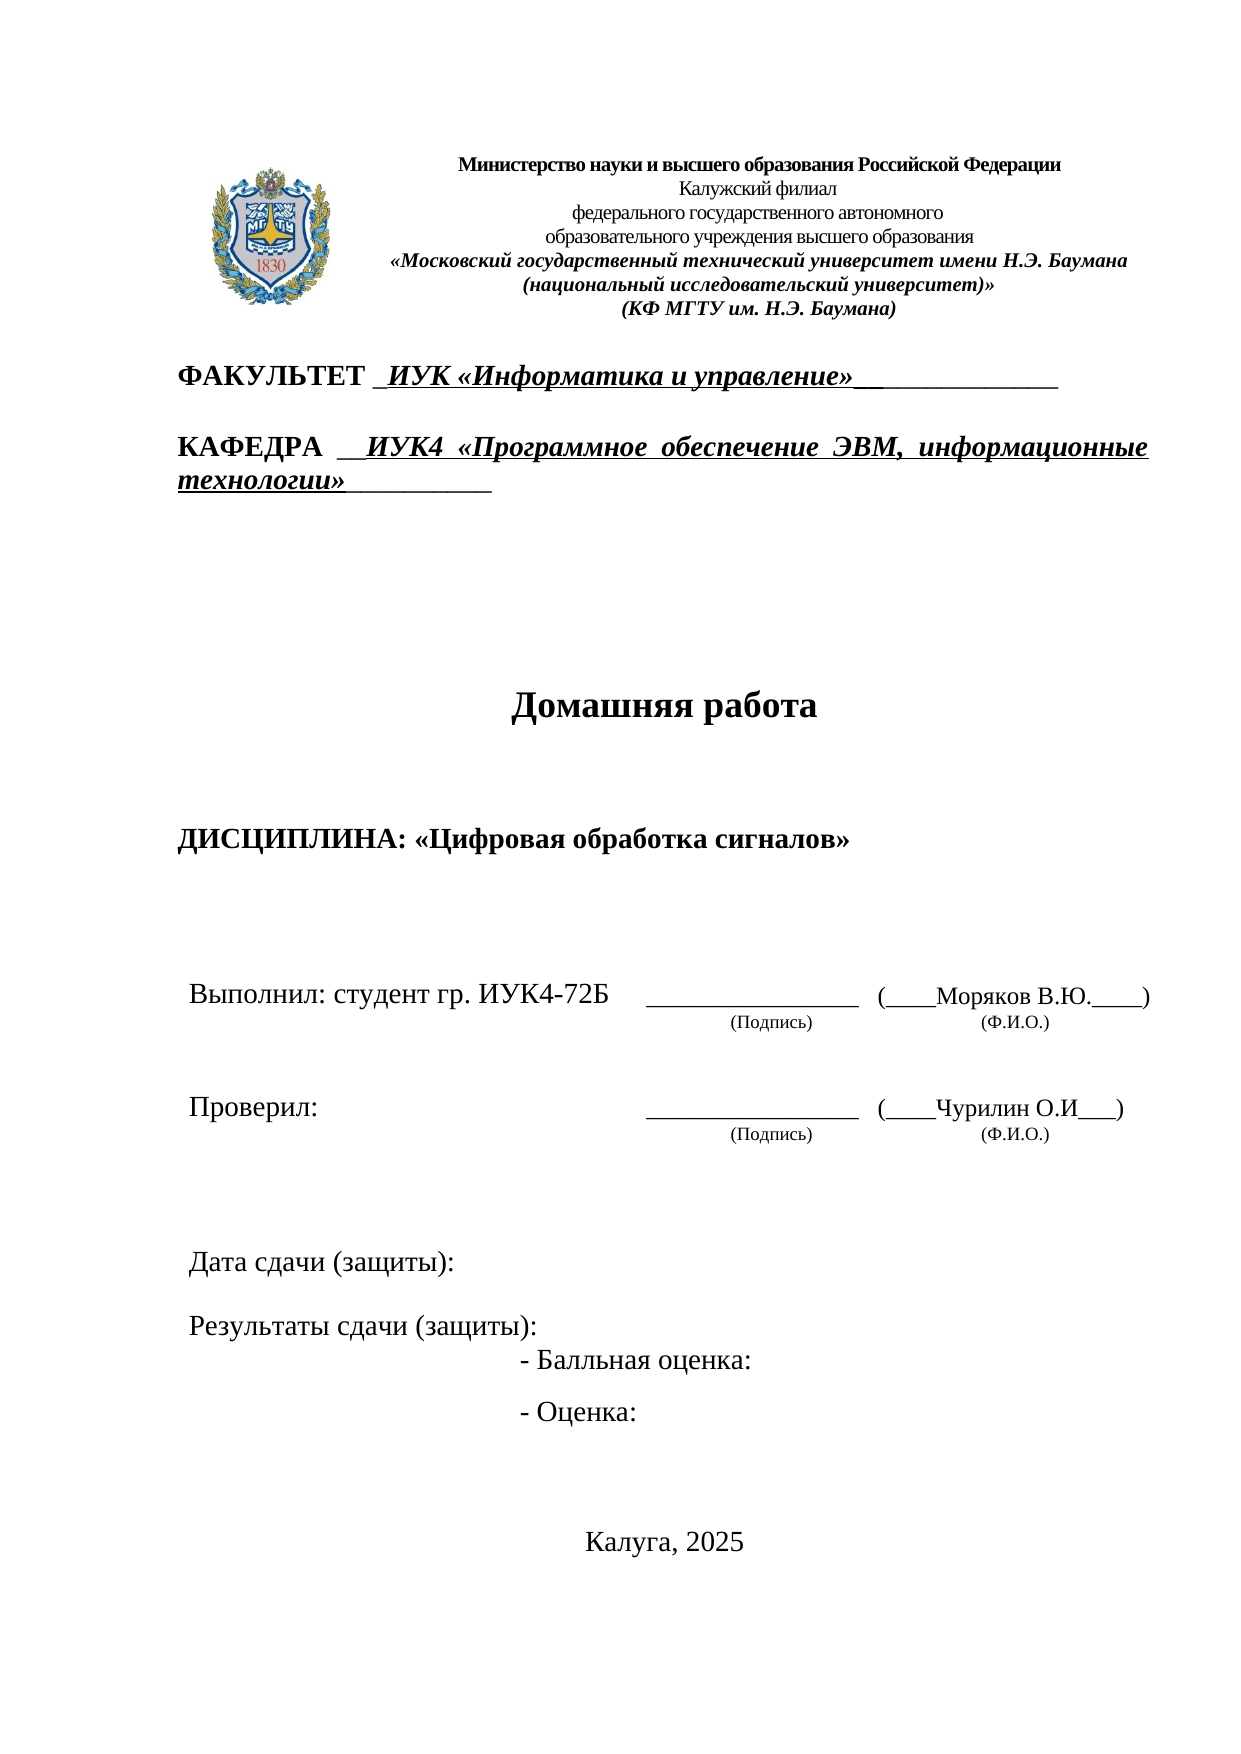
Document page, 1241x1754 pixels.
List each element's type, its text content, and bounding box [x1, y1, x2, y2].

text КАФЕДРА __ИУК4 «Программное обеспечение ЭВМ, информационные технологии»__________ [177, 429, 1152, 496]
text Калуга, 2025 [177, 1524, 1152, 1557]
table_cell Проверил: [177, 1068, 635, 1180]
table_cell - Балльная оценка: - Оценка: [508, 1343, 1174, 1457]
table_header Выполнил: студент гр. ИУК4-72Б [177, 956, 635, 1068]
text Домашняя работа [177, 683, 1152, 726]
table_header Министерство науки и высшего образования Российской Федерации Калужский филиал федерального государственного автономного образовательного учреждения высшего образования «Московский государственный технический университет имени Н.Э. Баумана (национальный исследовательский университет)» (КФ МГТУ им. Н.Э. Баумана) [354, 152, 1166, 320]
text ДИСЦИПЛИНА: «Цифровая обработка сигналов» [177, 822, 1152, 855]
text ФАКУЛЬТЕТ _ИУК «Информатика и управление»______________ [177, 358, 1152, 391]
table_cell [177, 1343, 508, 1457]
picture [211, 167, 331, 305]
table_header _________________ (____Моряков В.Ю.____) (Подпись) (Ф.И.О.) [635, 956, 1174, 1068]
table_cell Дата сдачи (защиты): Результаты сдачи (защиты): [177, 1180, 1174, 1342]
table_cell _________________ (____Чурилин О.И___) (Подпись) (Ф.И.О.) [635, 1068, 1174, 1180]
table_header [189, 152, 354, 320]
